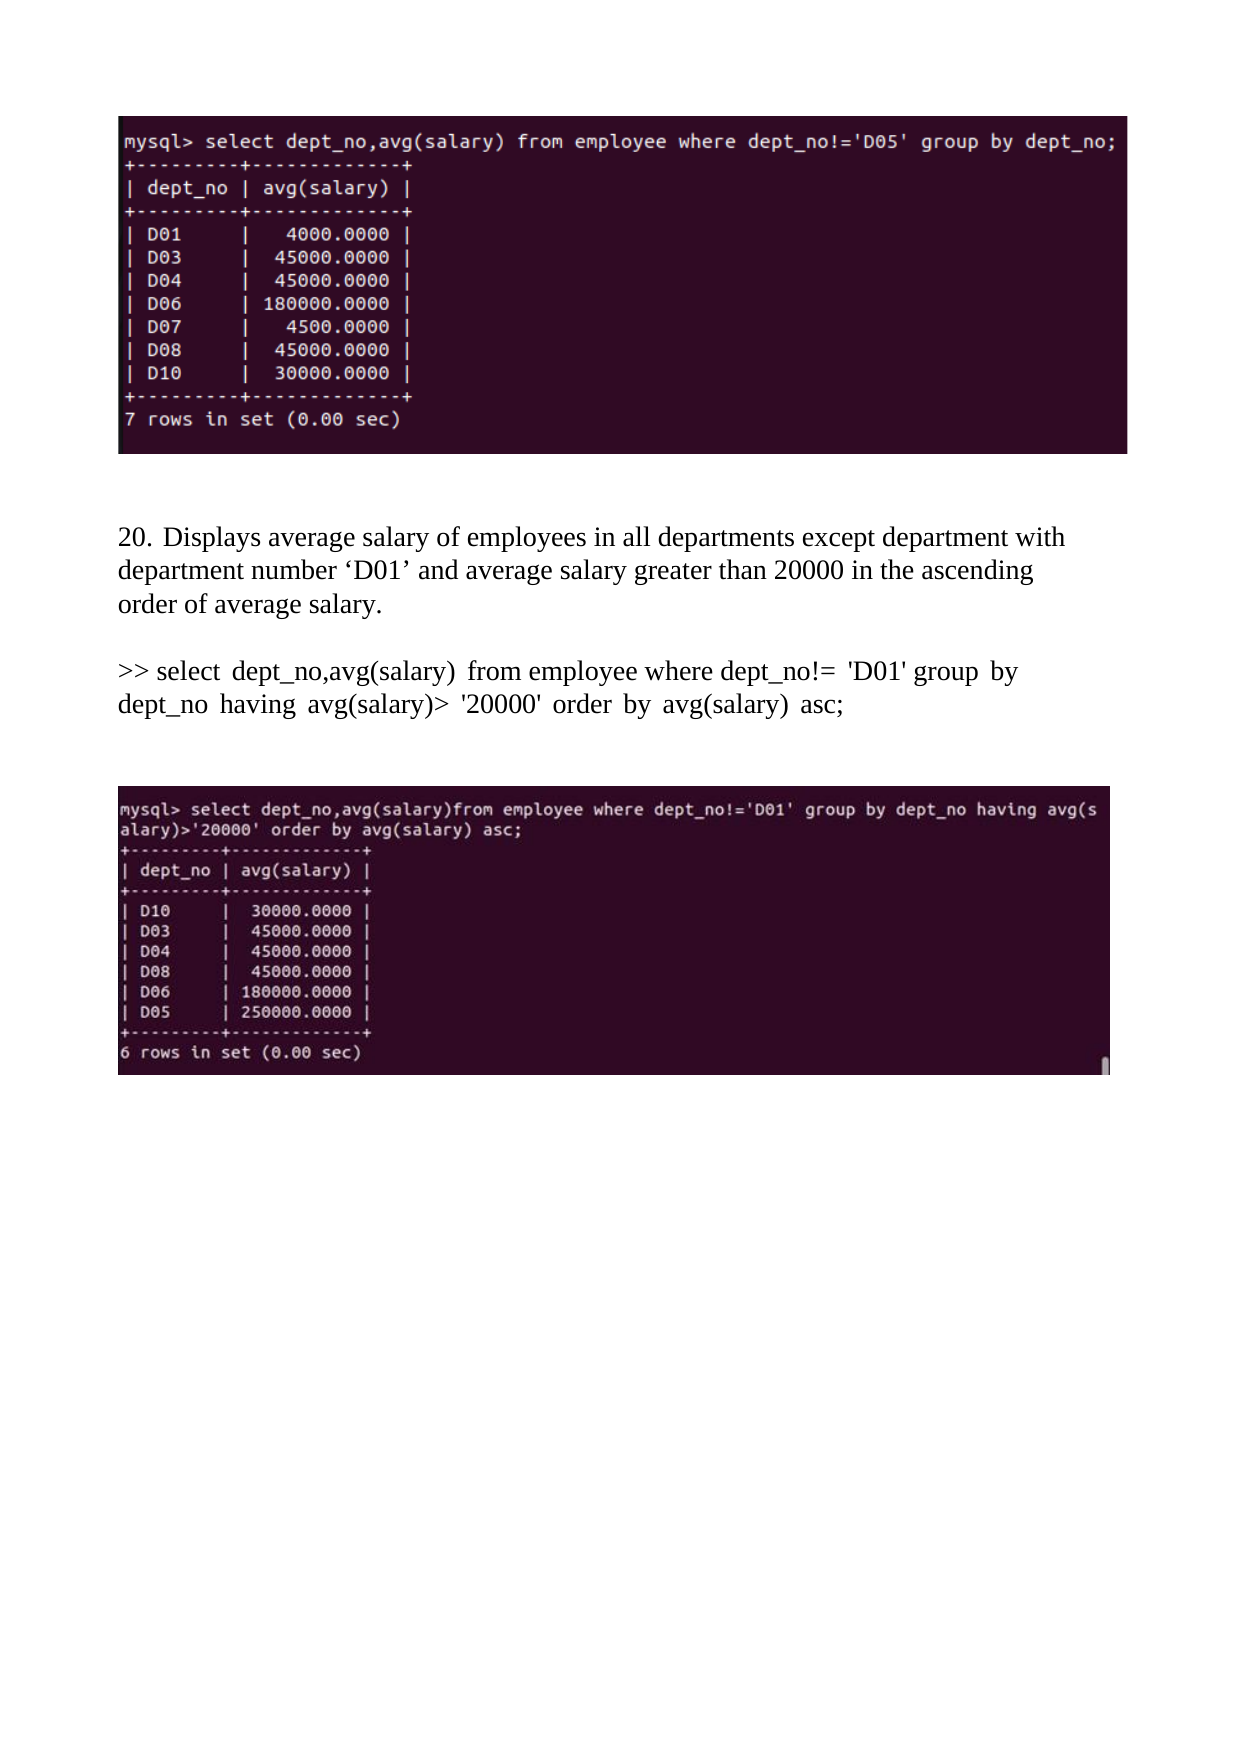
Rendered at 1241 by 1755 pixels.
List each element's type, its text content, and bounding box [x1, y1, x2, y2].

text >> select dept_no,avg(salary) from employee where dept_no!= 'D01' group by dept_no having avg(salary)> '20000' order by avg(salary) asc; [118, 654, 1097, 719]
list Displays average salary of employees in all departments except department with department number ‘D01’ and average salary greater than 20000 in the ascending order of average salary. [118, 520, 1098, 619]
